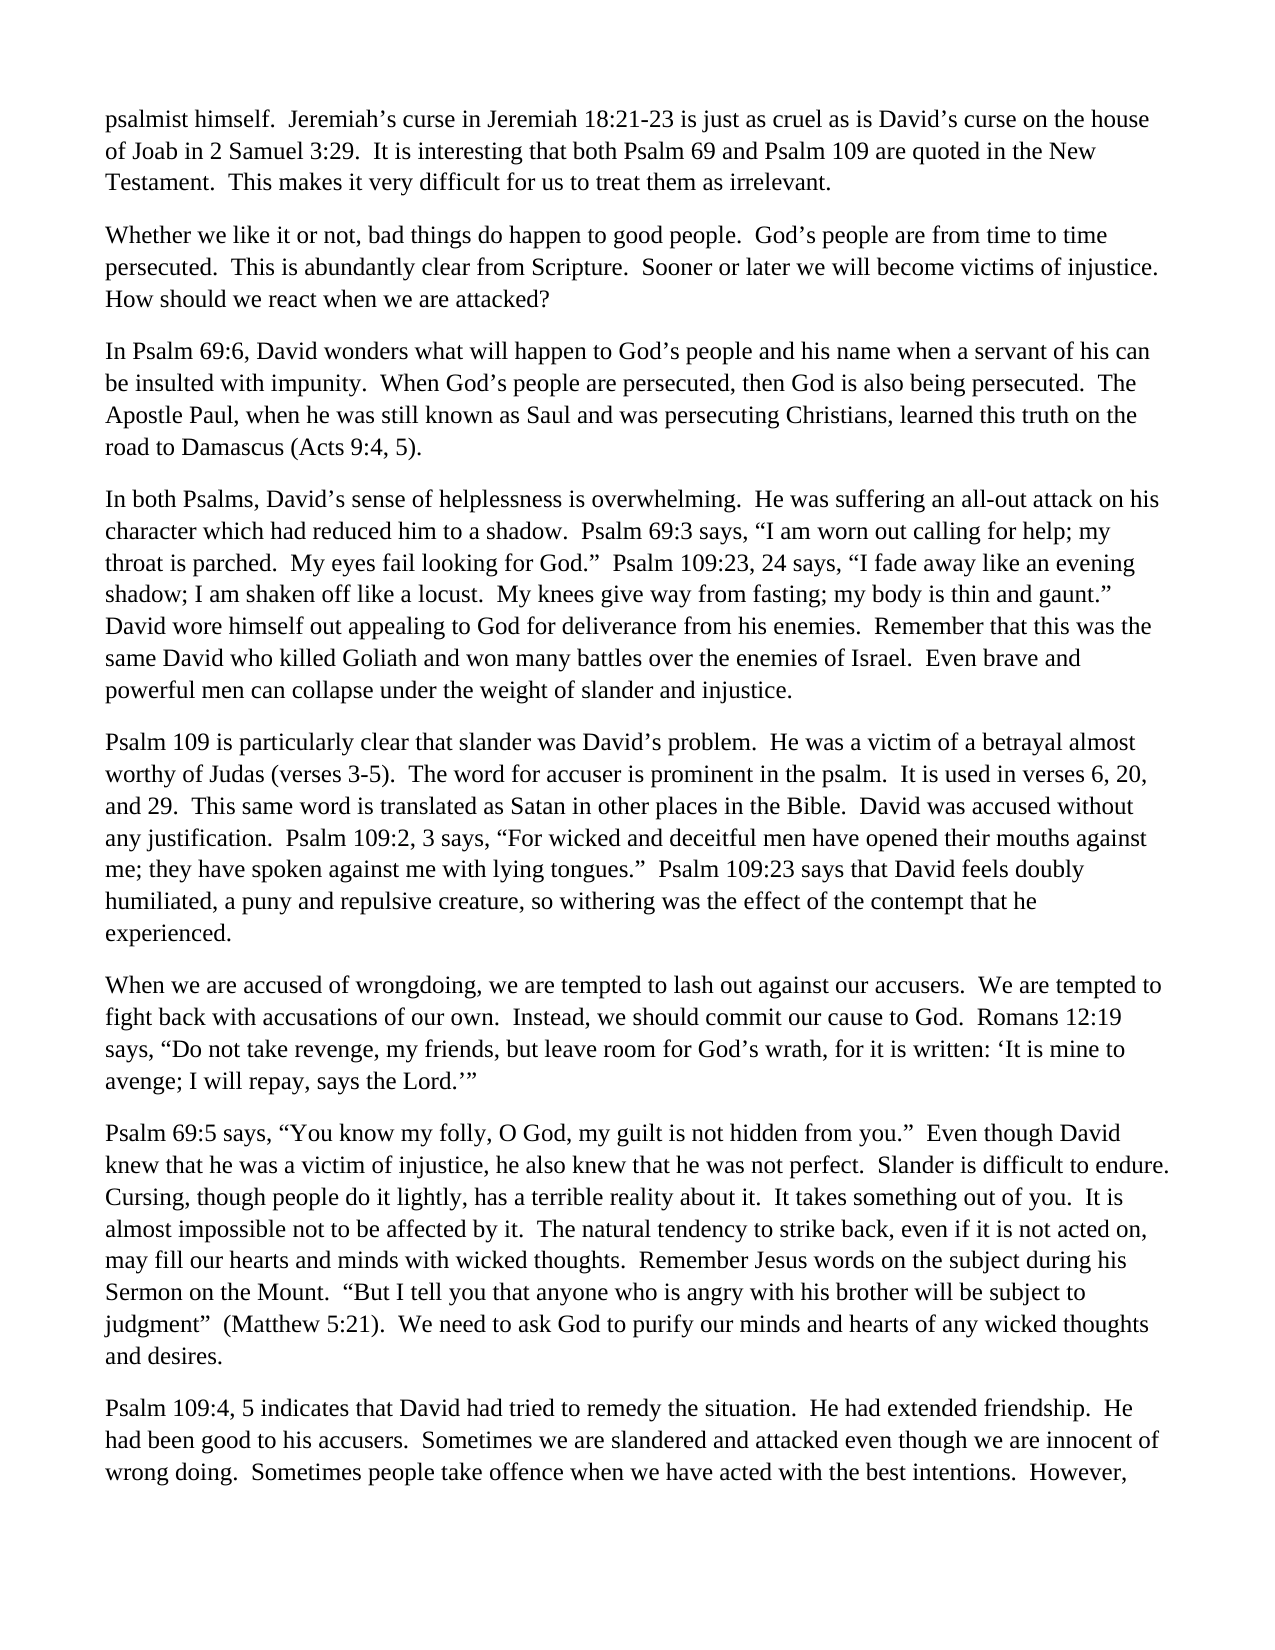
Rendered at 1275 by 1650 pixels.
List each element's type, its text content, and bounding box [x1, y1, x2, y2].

text Psalm 69:5 says, “You know my folly, O God, my guilt is not hidden from you.” Even though David knew that he was a victim of injustice, he also knew that he was not perfect. Slander is difficult to endure. Cursing, though people do it lightly, has a terrible reality about it. It takes something out of you. It is almost impossible not to be affected by it. The natural tendency to strike back, even if it is not acted on, may fill our hearts and minds with wicked thoughts. Remember Jesus words on the subject during his Sermon on the Mount. “But I tell you that anyone who is angry with his brother will be subject to judgment” (Matthew 5:21). We need to ask God to purify our minds and hearts of any wicked thoughts and desires. [105, 1119, 1170, 1370]
text Psalm 109:4, 5 indicates that David had tried to remedy the situation. He had extended friendship. He had been good to his accusers. Sometimes we are slandered and attacked even though we are innocent of wrong doing. Sometimes people take offence when we have acted with the best intentions. However, [105, 1394, 1170, 1486]
text Psalm 109 is particularly clear that slander was David’s problem. He was a victim of a betrayal almost worthy of Judas (verses 3-5). The word for accuser is prominent in the psalm. It is used in verses 6, 20, and 29. This same word is translated as Satan in other places in the Bible. David was accused without any justification. Psalm 109:2, 3 says, “For wicked and deceitful men have opened their mouths against me; they have spoken against me with lying tongues.” Psalm 109:23 says that David feels doubly humiliated, a puny and repulsive creature, so withering was the effect of the contempt that he experienced. [105, 728, 1170, 947]
text When we are accused of wrongdoing, we are tempted to lash out against our accusers. We are tempted to fight back with accusations of our own. Instead, we should commit our cause to God. Romans 12:19 says, “Do not take revenge, my friends, but leave room for God’s wrath, for it is written: ‘It is mine to avenge; I will repay, says the Lord.’” [105, 972, 1170, 1095]
text psalmist himself. Jeremiah’s curse in Jeremiah 18:21-23 is just as cruel as is David’s curse on the house of Joab in 2 Samuel 3:29. It is interesting that both Psalm 69 and Psalm 109 are quoted in the New Testament. This makes it very difficult for us to treat them as irrelevant. [105, 105, 1170, 196]
text In both Psalms, David’s sense of helplessness is overwhelming. He was suffering an all-out attack on his character which had reduced him to a shadow. Psalm 69:3 says, “I am worn out calling for help; my throat is parched. My eyes fail looking for God.” Psalm 109:23, 24 says, “I fade away like an evening shadow; I am shaken off like a locust. My knees give way from fasting; my body is thin and gaunt.” David wore himself out appealing to God for deliverance from his enemies. Remember that this was the same David who killed Goliath and won many battles over the enemies of Israel. Even brave and powerful men can collapse under the weight of slander and injustice. [105, 485, 1170, 703]
text Whether we like it or not, bad things do happen to good people. God’s people are from time to time persecuted. This is abundantly clear from Scripture. Sooner or later we will become victims of injustice. How should we react when we are attacked? [105, 221, 1170, 312]
text In Psalm 69:6, David wonders what will happen to God’s people and his name when a servant of his can be insulted with impunity. When God’s people are persecuted, then God is also being persecuted. The Apostle Paul, when he was still known as Saul and was persecuting Christians, learned this truth on the road to Damascus (Acts 9:4, 5). [105, 337, 1170, 460]
